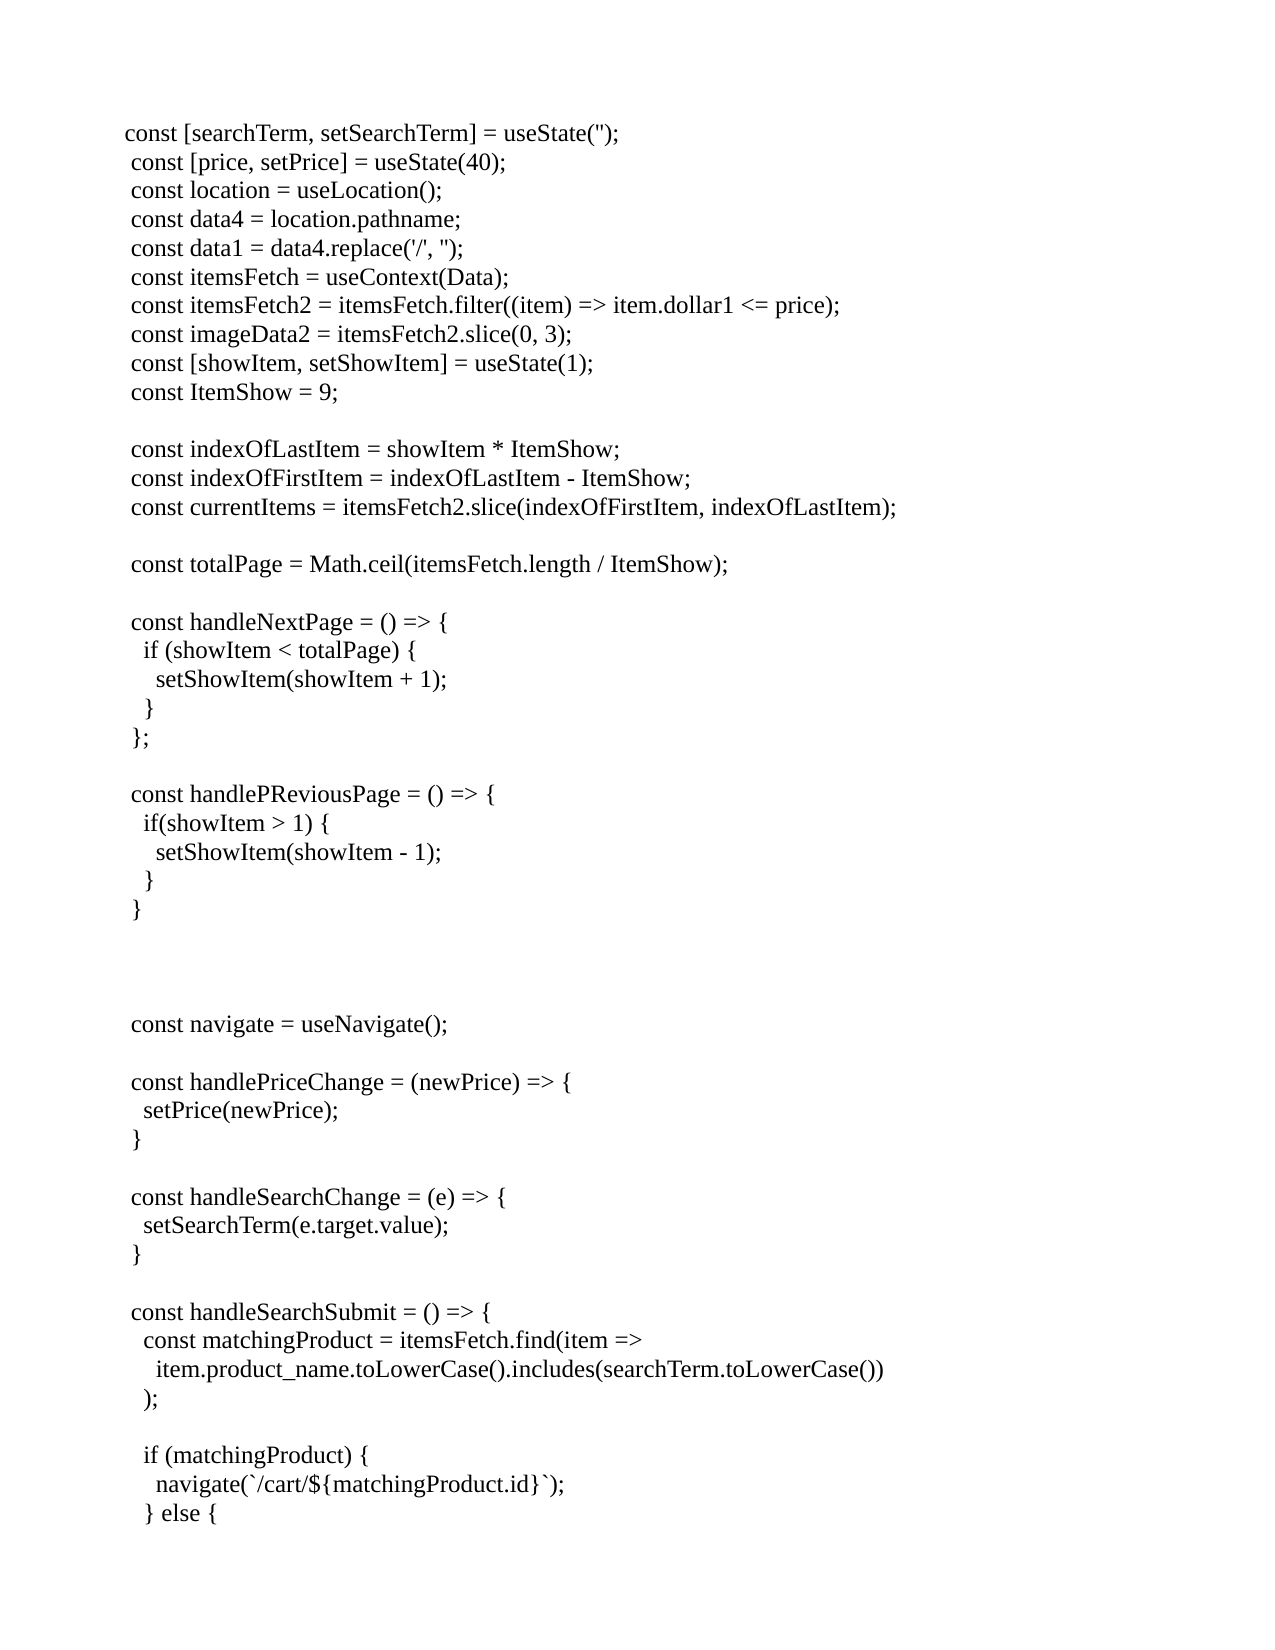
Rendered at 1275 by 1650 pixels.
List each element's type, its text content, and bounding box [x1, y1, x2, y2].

text } [118, 894, 1157, 923]
text setShowItem(showItem - 1); [118, 837, 1157, 866]
text } [118, 693, 1157, 722]
text setPrice(newPrice); [118, 1096, 1157, 1124]
text item.product_name.toLowerCase().includes(searchTerm.toLowerCase()) [118, 1354, 1157, 1383]
text setShowItem(showItem + 1); [118, 664, 1157, 693]
text const ItemShow = 9; [118, 377, 1157, 406]
text const totalPage = Math.ceil(itemsFetch.length / ItemShow); [118, 549, 1157, 578]
text const handleSearchSubmit = () => { [118, 1297, 1157, 1326]
text const data1 = data4.replace('/', ''); [118, 233, 1157, 262]
text const itemsFetch = useContext(Data); [118, 262, 1157, 291]
text const handleNextPage = () => { [118, 607, 1157, 636]
text const navigate = useNavigate(); [118, 1009, 1157, 1038]
text const itemsFetch2 = itemsFetch.filter((item) => item.dollar1 <= price); [118, 291, 1157, 319]
text } else { [118, 1498, 1157, 1527]
text const indexOfLastItem = showItem * ItemShow; [118, 434, 1157, 463]
text setSearchTerm(e.target.value); [118, 1211, 1157, 1239]
text const [searchTerm, setSearchTerm] = useState(''); [118, 118, 1157, 147]
text const location = useLocation(); [118, 176, 1157, 204]
text } [118, 866, 1157, 894]
text } [118, 1239, 1157, 1268]
text ); [118, 1383, 1157, 1412]
text const imageData2 = itemsFetch2.slice(0, 3); [118, 319, 1157, 348]
text const matchingProduct = itemsFetch.find(item => [118, 1326, 1157, 1354]
text } [118, 1124, 1157, 1153]
text const data4 = location.pathname; [118, 204, 1157, 233]
text const [showItem, setShowItem] = useState(1); [118, 348, 1157, 377]
text const handlePriceChange = (newPrice) => { [118, 1067, 1157, 1096]
text if (showItem < totalPage) { [118, 636, 1157, 664]
text const currentItems = itemsFetch2.slice(indexOfFirstItem, indexOfLastItem); [118, 492, 1157, 521]
text const indexOfFirstItem = indexOfLastItem - ItemShow; [118, 463, 1157, 492]
text const [price, setPrice] = useState(40); [118, 147, 1157, 176]
text }; [118, 722, 1157, 751]
text if(showItem > 1) { [118, 808, 1157, 837]
text const handleSearchChange = (e) => { [118, 1182, 1157, 1211]
text navigate(`/cart/${matchingProduct.id}`); [118, 1469, 1157, 1498]
text if (matchingProduct) { [118, 1441, 1157, 1469]
text const handlePReviousPage = () => { [118, 779, 1157, 808]
